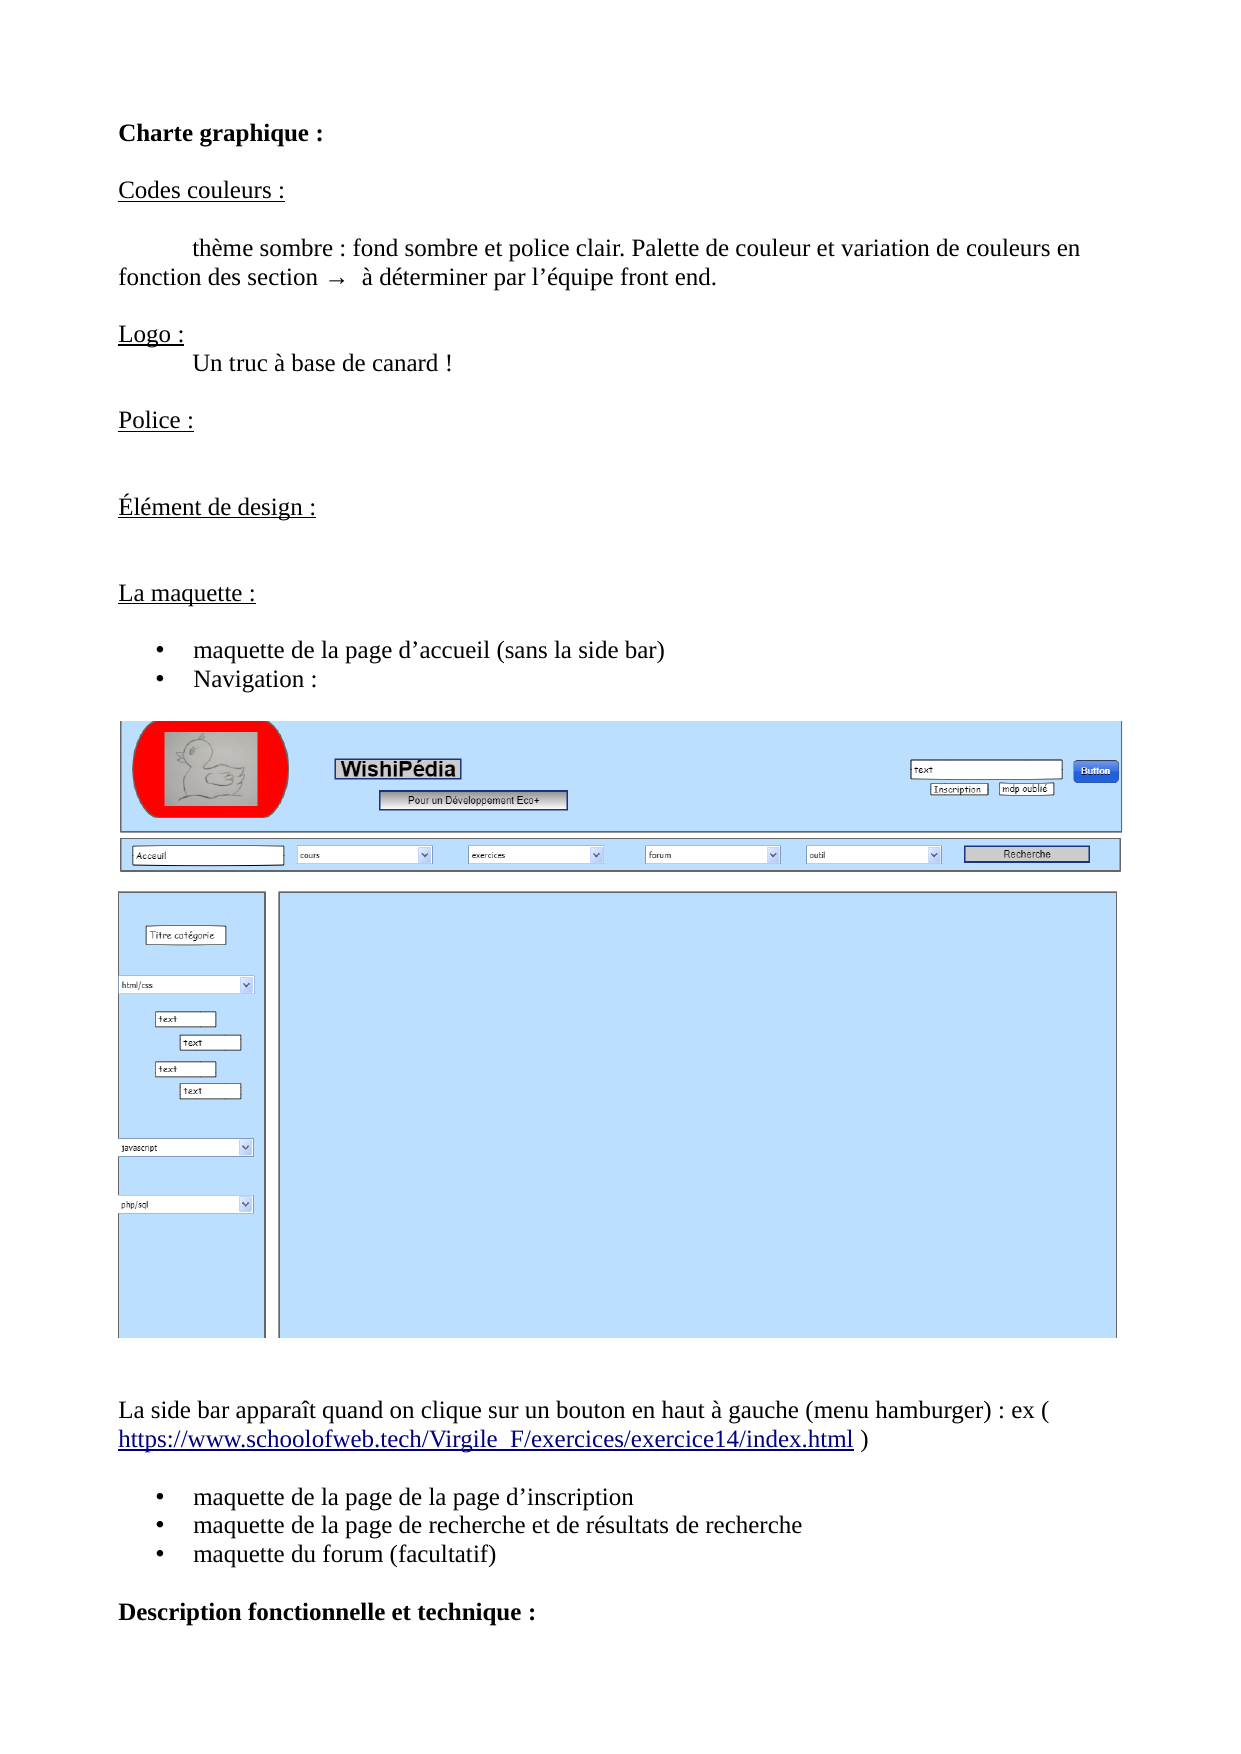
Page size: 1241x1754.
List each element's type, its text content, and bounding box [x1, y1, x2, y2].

text thème sombre : fond sombre et police clair. Palette de couleur et variation de couleurs en fonction des section → à déterminer par l’équipe front end. [118, 233, 1122, 291]
text Élément de design : [118, 492, 1122, 521]
list Navigation : [156, 664, 1122, 693]
list maquette de la page de recherche et de résultats de recherche [156, 1510, 1122, 1539]
text Logo : [118, 319, 1122, 348]
list maquette du forum (facultatif) [156, 1539, 1122, 1568]
text Codes couleurs : [118, 176, 1122, 204]
text Charte graphique : [118, 118, 1122, 147]
text La side bar apparaît quand on clique sur un bouton en haut à gauche (menu hamburger) : ex ( https://www.schoolofweb.tech/Virgile_F/exercices/exercice14/index.html ) [118, 1395, 1122, 1453]
text Description fonctionnelle et technique : [118, 1597, 1122, 1625]
picture [118, 721, 1123, 1338]
list maquette de la page d’accueil (sans la side bar) [156, 636, 1122, 664]
text La maquette : [118, 578, 1122, 607]
text Police : [118, 406, 1122, 434]
list maquette de la page de la page d’inscription [156, 1482, 1122, 1510]
text Un truc à base de canard ! [118, 348, 1122, 377]
